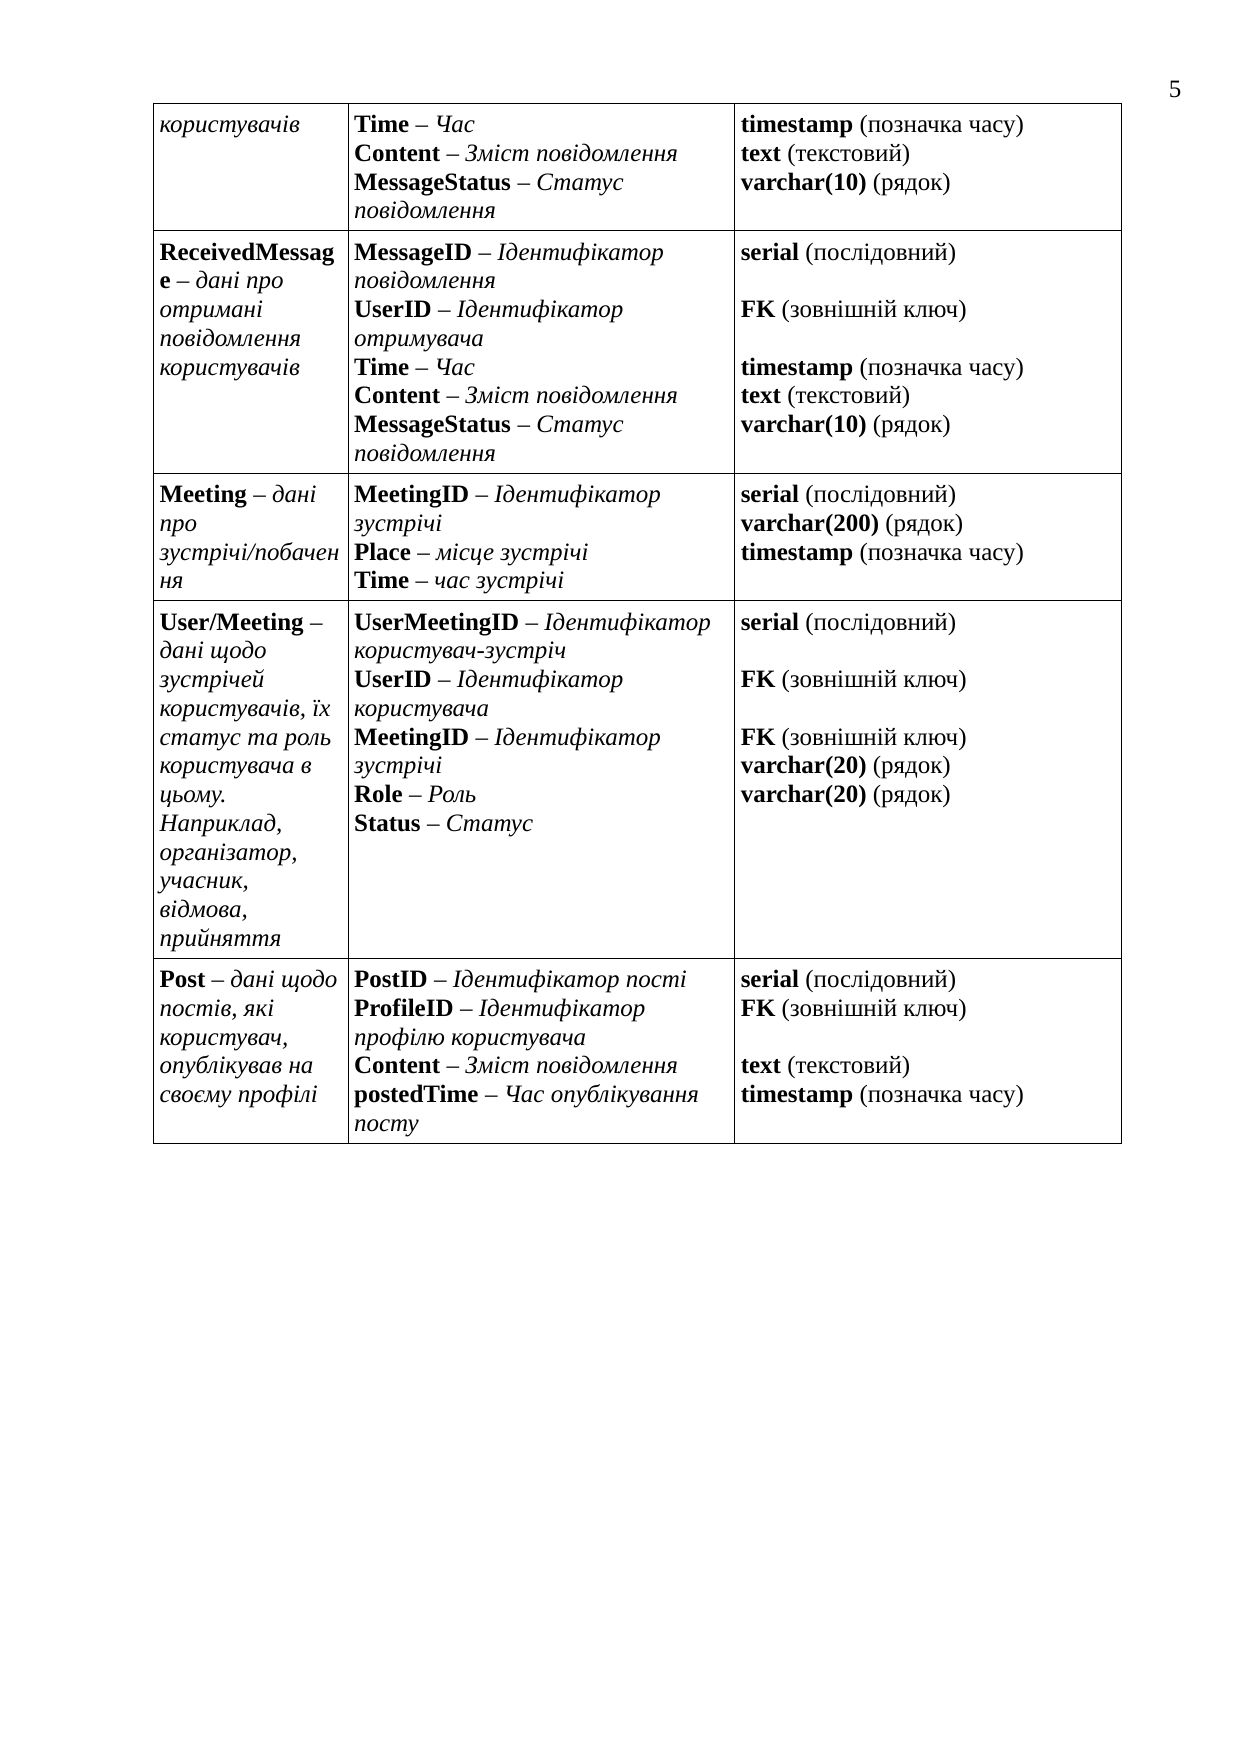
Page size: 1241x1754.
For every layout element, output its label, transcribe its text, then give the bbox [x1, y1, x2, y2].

table_cell Post – дані щодо постів, які користувач, опублікував на своєму профілі [154, 959, 348, 1142]
table_cell MeetingID – Ідентифікатор зустрічі Place – місце зустрічі Time – час зустрічі [349, 474, 734, 600]
table_cell MessageID – Ідентифікатор повідомлення UserID – Ідентифікатор отримувача Time – Час Content – Зміст повідомлення MessageStatus – Статус повідомлення [349, 231, 734, 472]
table_cell User/Meeting – дані щодо зустрічей користувачів, їх статус та роль користувача в цьому. Наприклад, організатор, учасник, відмова, прийняття [154, 601, 348, 957]
table_cell UserMeetingID – Ідентифікатор користувач-зустріч UserID – Ідентифікатор користувача MeetingID – Ідентифікатор зустрічі Role – Роль Status – Статус [349, 601, 734, 957]
table_cell Meeting – дані про зустрічі/побачення [154, 474, 348, 600]
table_cell serial (послідовний) FK (зовнішній ключ) FK (зовнішній ключ) varchar(20) (рядок) varchar(20) (рядок) [735, 601, 1121, 957]
table_cell PostID – Ідентифікатор пості ProfileID – Ідентифікатор профілю користувача Content – Зміст повідомлення postedTime – Час опублікування посту [349, 959, 734, 1142]
table_cell timestamp (позначка часу) text (текстовий) varchar(10) (рядок) [735, 104, 1121, 230]
table_cell serial (послідовний) varchar(200) (рядок) timestamp (позначка часу) [735, 474, 1121, 600]
table_cell ReceivedMessage – дані про отримані повідомлення користувачів [154, 231, 348, 472]
table_cell користувачів [154, 104, 348, 230]
table_cell serial (послідовний) FK (зовнішній ключ) timestamp (позначка часу) text (текстовий) varchar(10) (рядок) [735, 231, 1121, 472]
table_cell serial (послідовний) FK (зовнішній ключ) text (текстовий) timestamp (позначка часу) [735, 959, 1121, 1142]
table_cell Time – Час Content – Зміст повідомлення MessageStatus – Статус повідомлення [349, 104, 734, 230]
